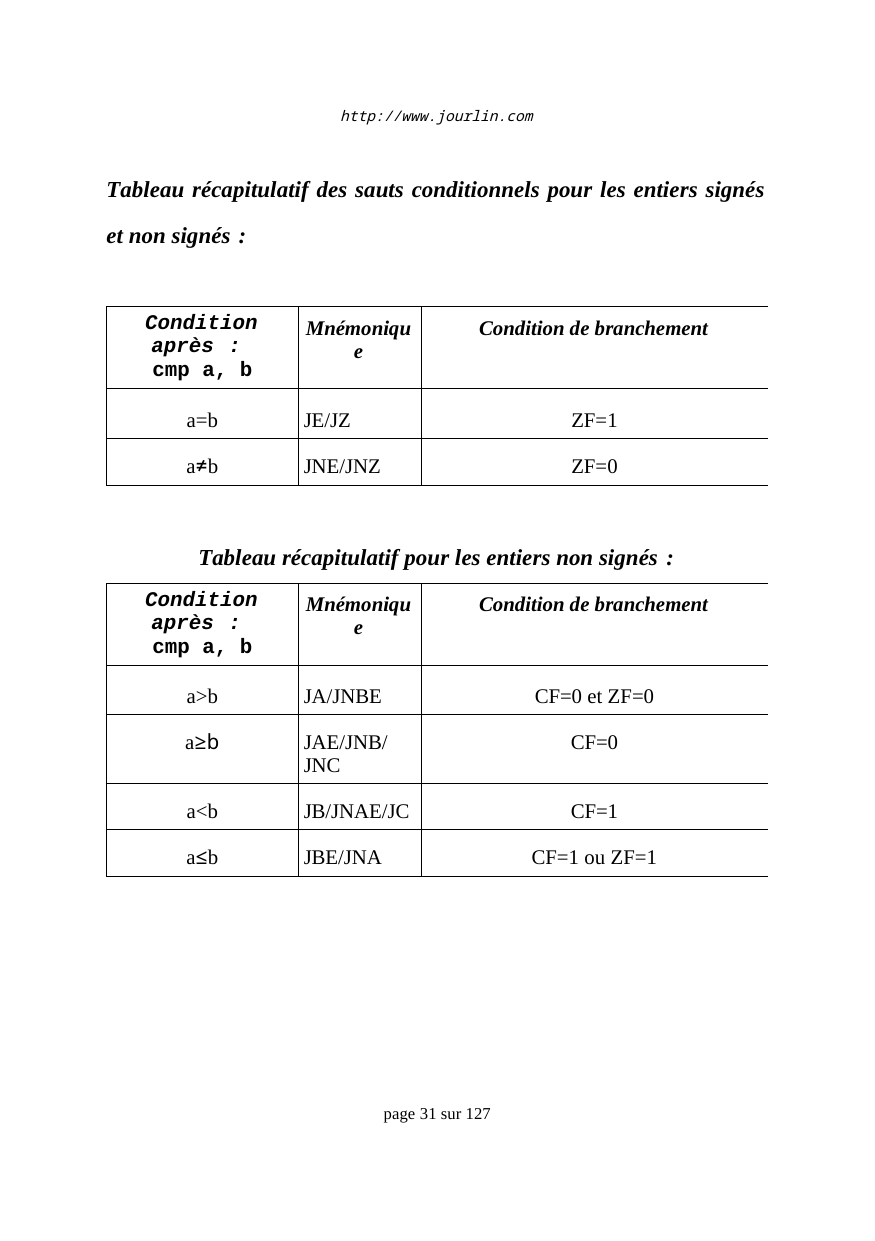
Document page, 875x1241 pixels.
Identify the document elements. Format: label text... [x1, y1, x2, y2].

subtitle Tableau récapitulatif pour les entiers non signés : [106, 541, 768, 570]
table_cell JA/JNBE [299, 666, 421, 714]
table_header Condition de branchement [422, 307, 768, 388]
table_cell CF=1 [422, 784, 768, 829]
table_cell JNE/JNZ [299, 439, 421, 485]
table_cell JBE/JNA [299, 830, 421, 876]
table_cell a<b [107, 784, 298, 829]
table_cell CF=1 ou ZF=1 [422, 830, 768, 876]
table_cell JB/JNAE/JC [299, 784, 421, 829]
table_cell a≥b [107, 715, 298, 783]
table_header Mnémonique [299, 584, 421, 665]
table_cell a>b [107, 666, 298, 714]
table_cell CF=0 et ZF=0 [422, 666, 768, 714]
table_cell JAE/JNB/JNC [299, 715, 421, 783]
table_header Condition après : cmp a, b [107, 307, 298, 388]
table_cell ZF=1 [422, 389, 768, 438]
subtitle Tableau récapitulatif des sauts conditionnels pour les entiers signés et non signés : [106, 156, 768, 248]
table_cell CF=0 [422, 715, 768, 783]
table_cell a=b [107, 389, 298, 438]
table_header Condition de branchement [422, 584, 768, 665]
table_header Condition après : cmp a, b [107, 584, 298, 665]
table_cell ZF=0 [422, 439, 768, 485]
table_cell a≠b [107, 439, 298, 485]
table_cell a≤b [107, 830, 298, 876]
table_header Mnémonique [299, 307, 421, 388]
table_cell JE/JZ [299, 389, 421, 438]
